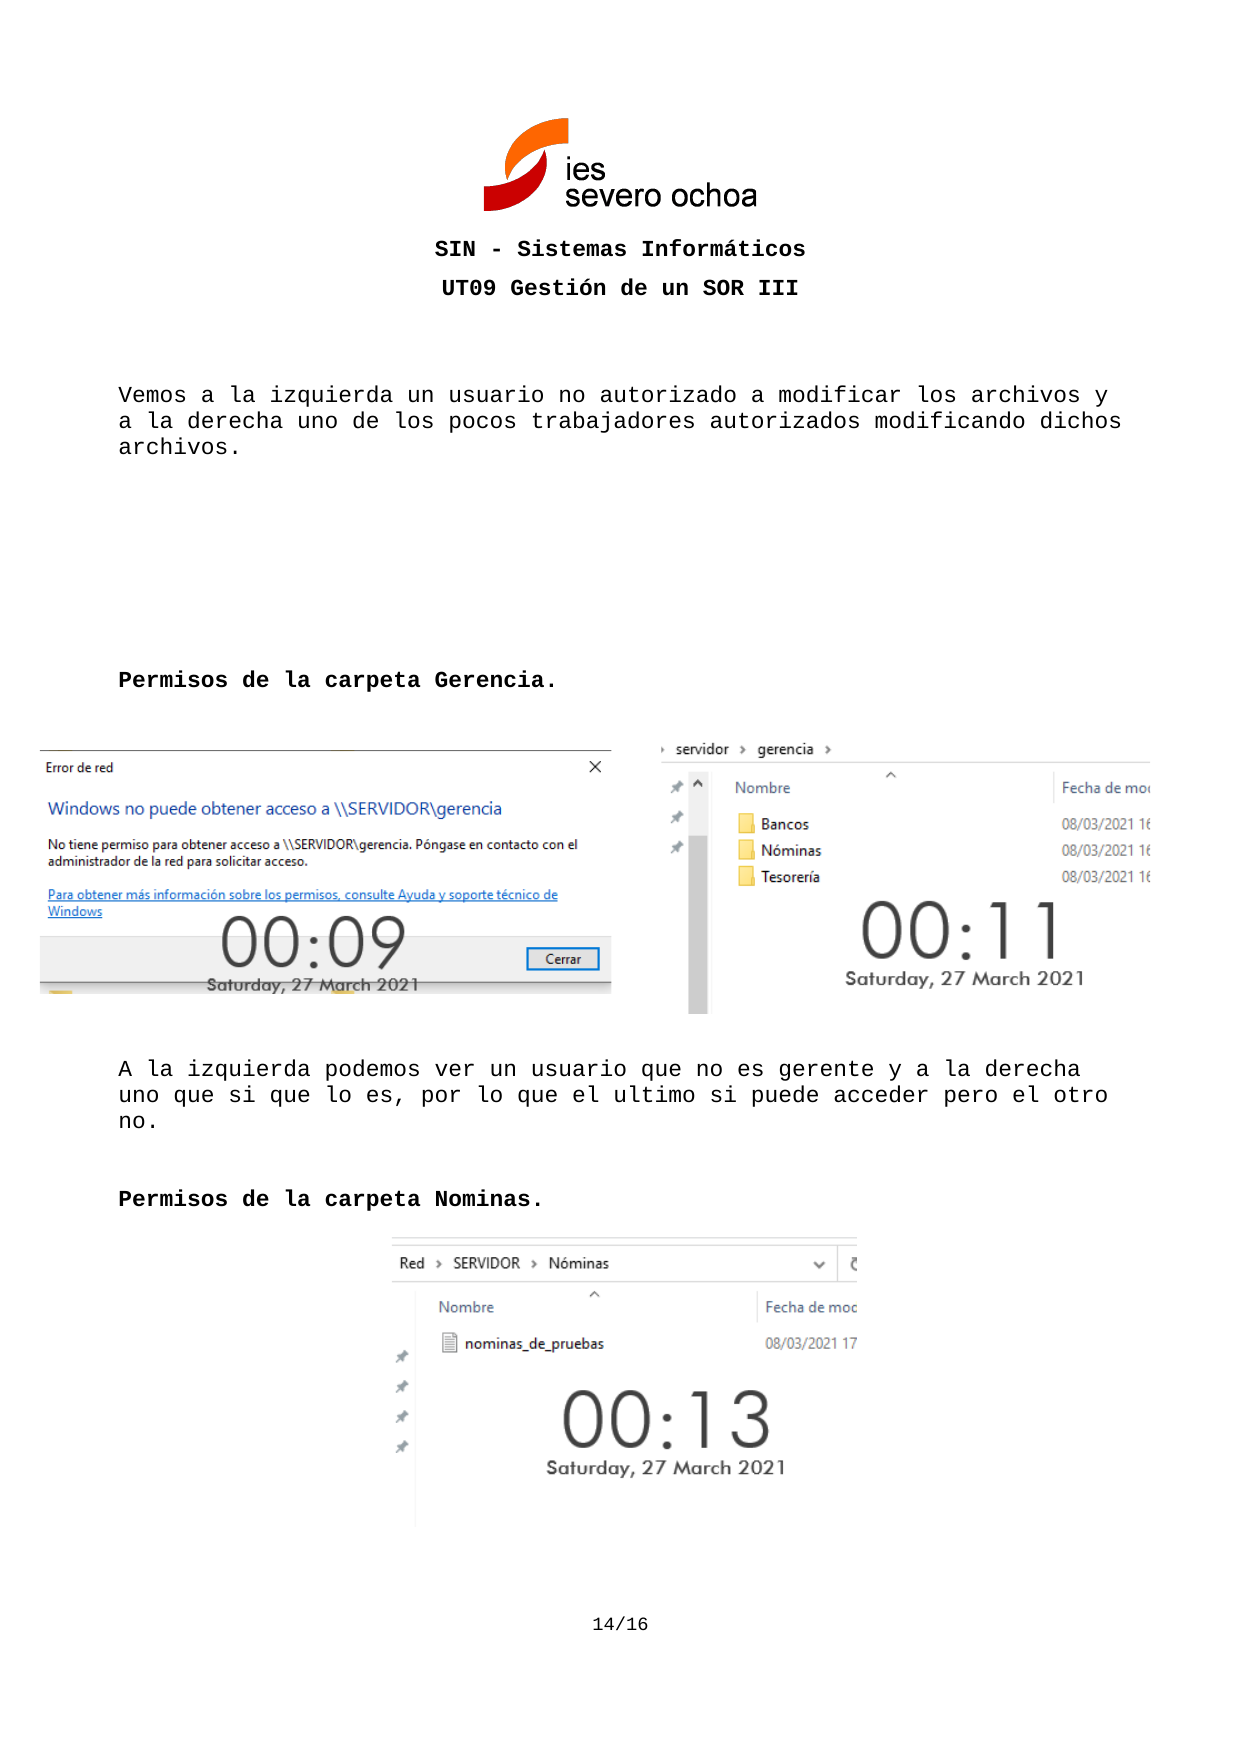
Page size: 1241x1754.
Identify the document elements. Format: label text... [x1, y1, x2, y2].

text Permisos de la carpeta Nominas. [118, 1187, 1122, 1213]
text Vemos a la izquierda un usuario no autorizado a modificar los archivos y a la derecha uno de los pocos trabajadores autorizados modificando dichos archivos. [118, 383, 1122, 461]
text A la izquierda podemos ver un usuario que no es gerente y a la derecha uno que si que lo es, por lo que el ultimo si puede acceder pero el otro no. [118, 1058, 1122, 1136]
picture [661, 738, 1151, 1014]
picture [391, 1236, 857, 1527]
text Permisos de la carpeta Gerencia. [118, 669, 1122, 695]
picture [483, 118, 757, 211]
picture [39, 750, 612, 994]
